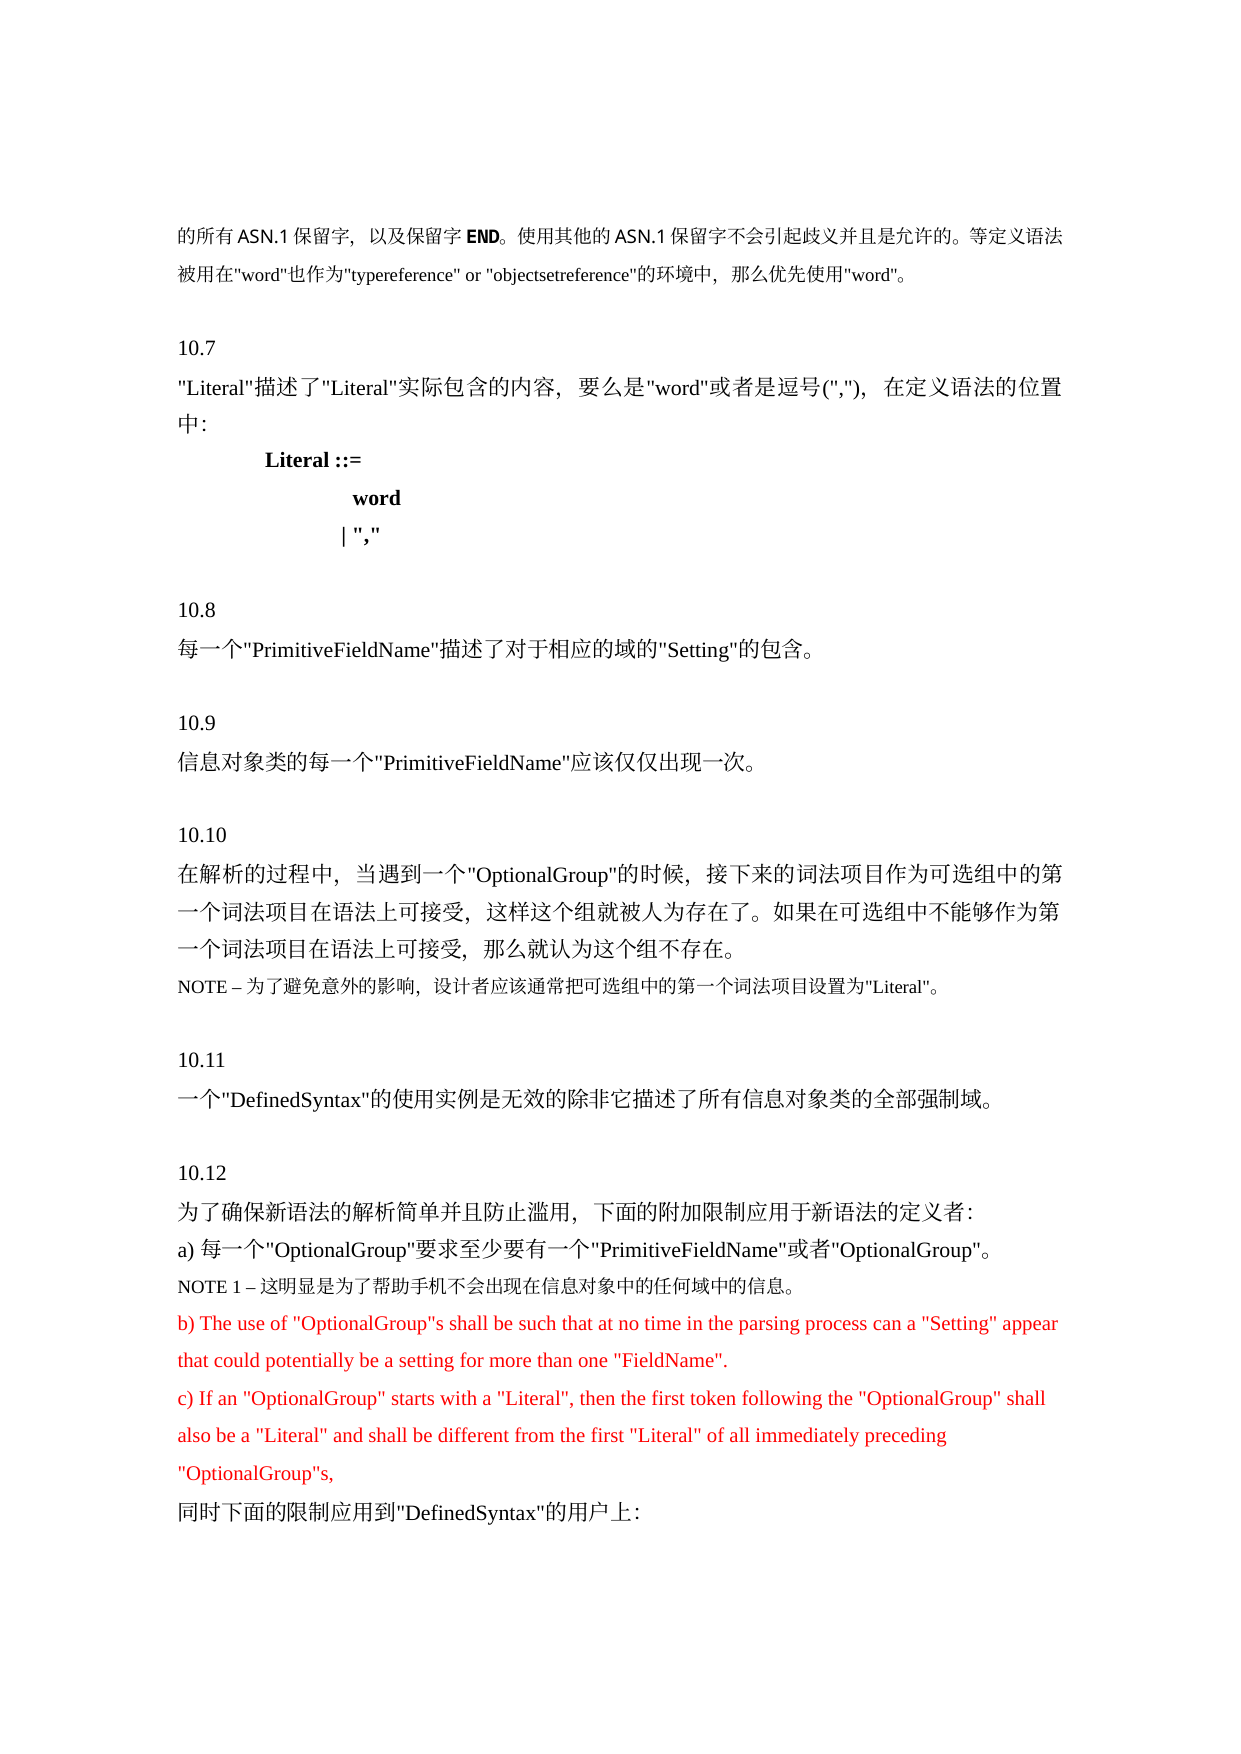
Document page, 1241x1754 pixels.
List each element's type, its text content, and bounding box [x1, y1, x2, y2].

text 的所有ASN.1保留字，以及保留字END。使用其他的ASN.1保留字不会引起歧义并且是允许的。等定义语法被用在"word"也作为"typereference" or "objectsetreference"的环境中，那么优先使用"word"。 [177, 217, 1063, 292]
subtitle 10.8 [177, 592, 1063, 629]
subtitle 10.7 [177, 329, 1063, 367]
subtitle 10.10 [177, 817, 1063, 854]
text | "," [177, 517, 1063, 554]
text "Literal"描述了"Literal"实际包含的内容，要么是"word"或者是逗号(",")，在定义语法的位置中： [177, 367, 1063, 442]
text c) If an "OptionalGroup" starts with a "Literal", then the first token following the "OptionalGroup" shall [177, 1379, 1063, 1417]
text a) 每一个"OptionalGroup"要求至少要有一个"PrimitiveFieldName"或者"OptionalGroup"。 [177, 1229, 1063, 1267]
text word [177, 479, 1063, 517]
text also be a "Literal" and shall be different from the first "Literal" of all immediately preceding "OptionalGroup"s, [177, 1417, 1063, 1492]
text Literal ::= [177, 442, 1063, 479]
text 为了确保新语法的解析简单并且防止滥用，下面的附加限制应用于新语法的定义者： [177, 1192, 1063, 1229]
text 一个"DefinedSyntax"的使用实例是无效的除非它描述了所有信息对象类的全部强制域。 [177, 1079, 1063, 1117]
text 在解析的过程中，当遇到一个"OptionalGroup"的时候，接下来的词法项目作为可选组中的第一个词法项目在语法上可接受，这样这个组就被人为存在了。如果在可选组中不能够作为第一个词法项目在语法上可接受，那么就认为这个组不存在。 [177, 854, 1063, 967]
text 同时下面的限制应用到"DefinedSyntax"的用户上： [177, 1492, 1063, 1529]
text 信息对象类的每一个"PrimitiveFieldName"应该仅仅出现一次。 [177, 742, 1063, 779]
text NOTE – 为了避免意外的影响，设计者应该通常把可选组中的第一个词法项目设置为"Literal"。 [177, 967, 1063, 1004]
subtitle 10.12 [177, 1154, 1063, 1192]
subtitle 10.11 [177, 1042, 1063, 1079]
text 每一个"PrimitiveFieldName"描述了对于相应的域的"Setting"的包含。 [177, 629, 1063, 667]
subtitle 10.9 [177, 704, 1063, 742]
text NOTE 1 – 这明显是为了帮助手机不会出现在信息对象中的任何域中的信息。 [177, 1267, 1063, 1304]
text that could potentially be a setting for more than one "FieldName". [177, 1342, 1063, 1379]
text b) The use of "OptionalGroup"s shall be such that at no time in the parsing process can a "Setting" appear [177, 1304, 1063, 1342]
